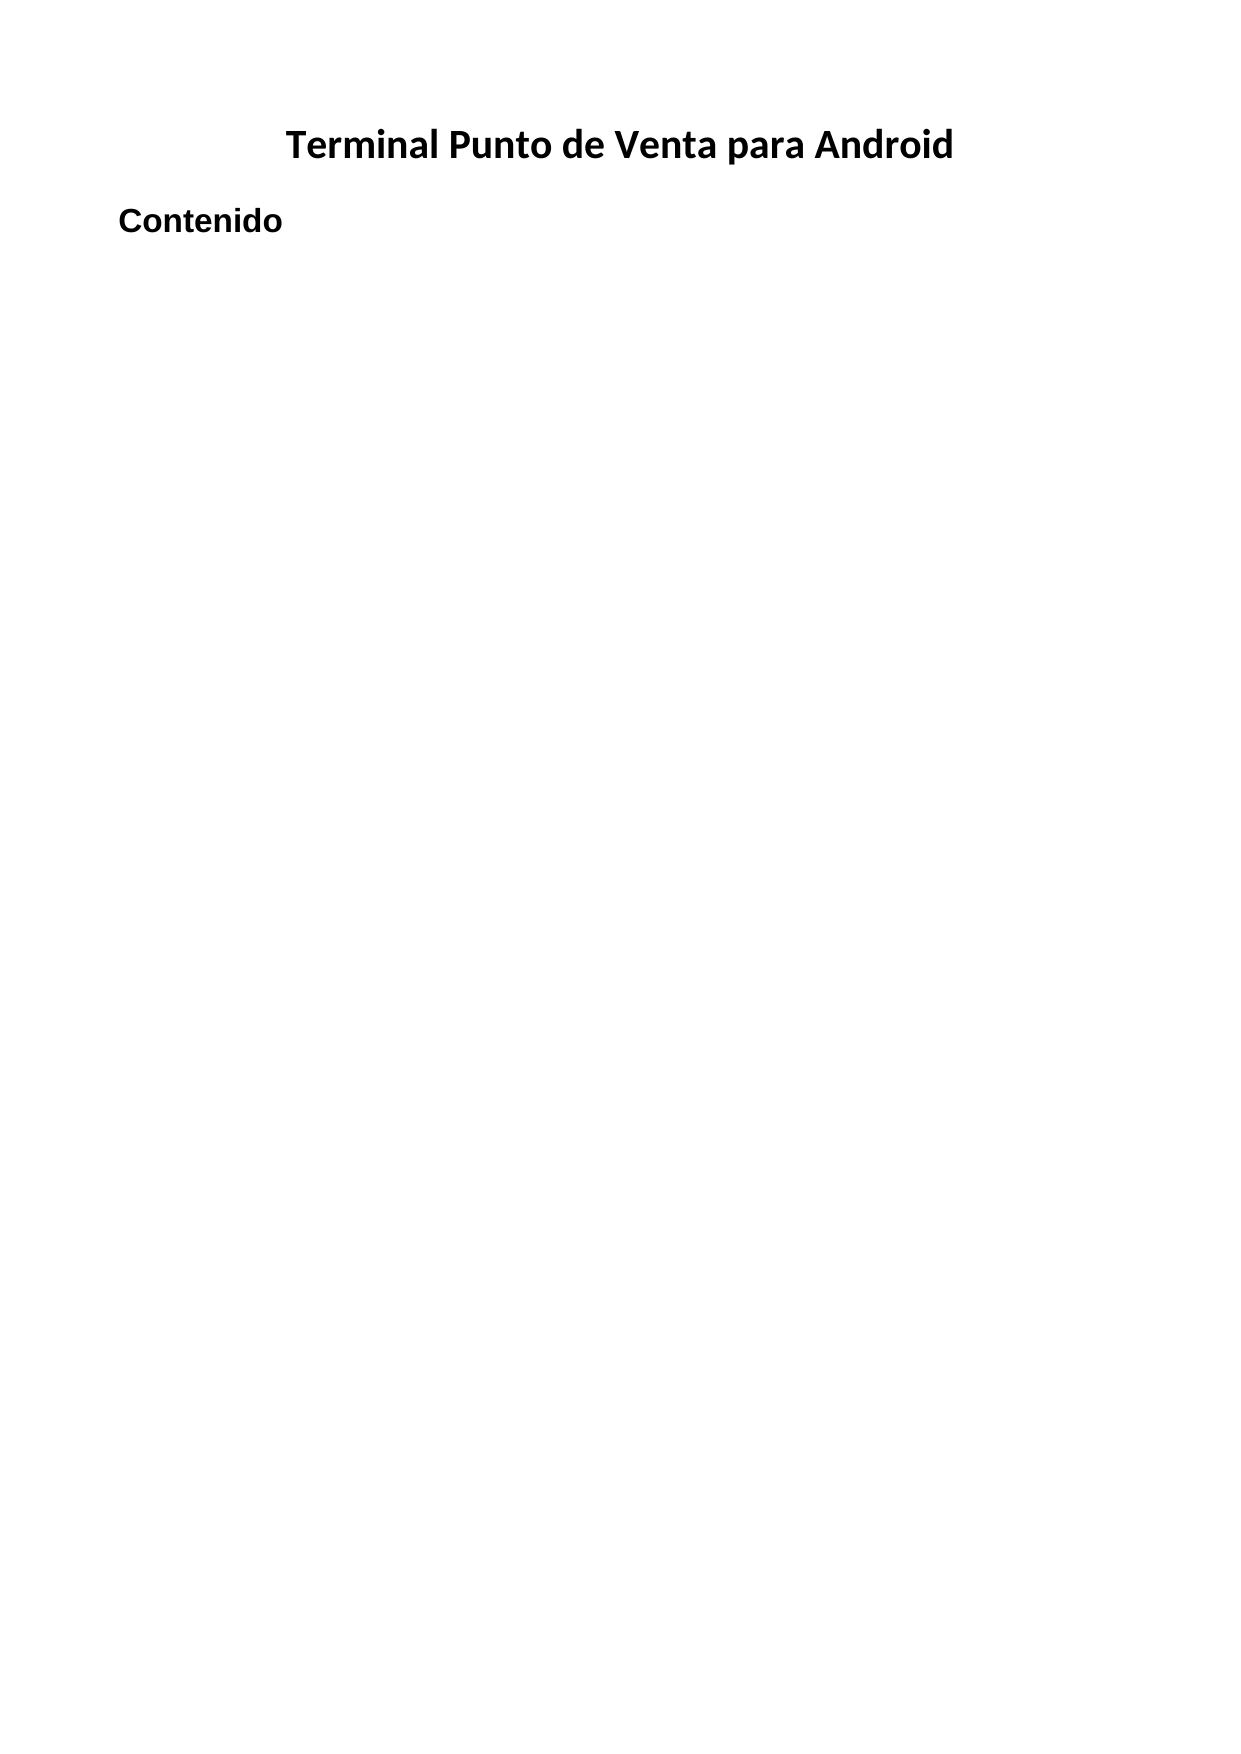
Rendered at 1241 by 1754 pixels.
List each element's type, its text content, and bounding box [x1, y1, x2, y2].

title Terminal Punto de Venta para Android [118, 118, 1122, 169]
subtitle Contenido [118, 202, 1122, 240]
